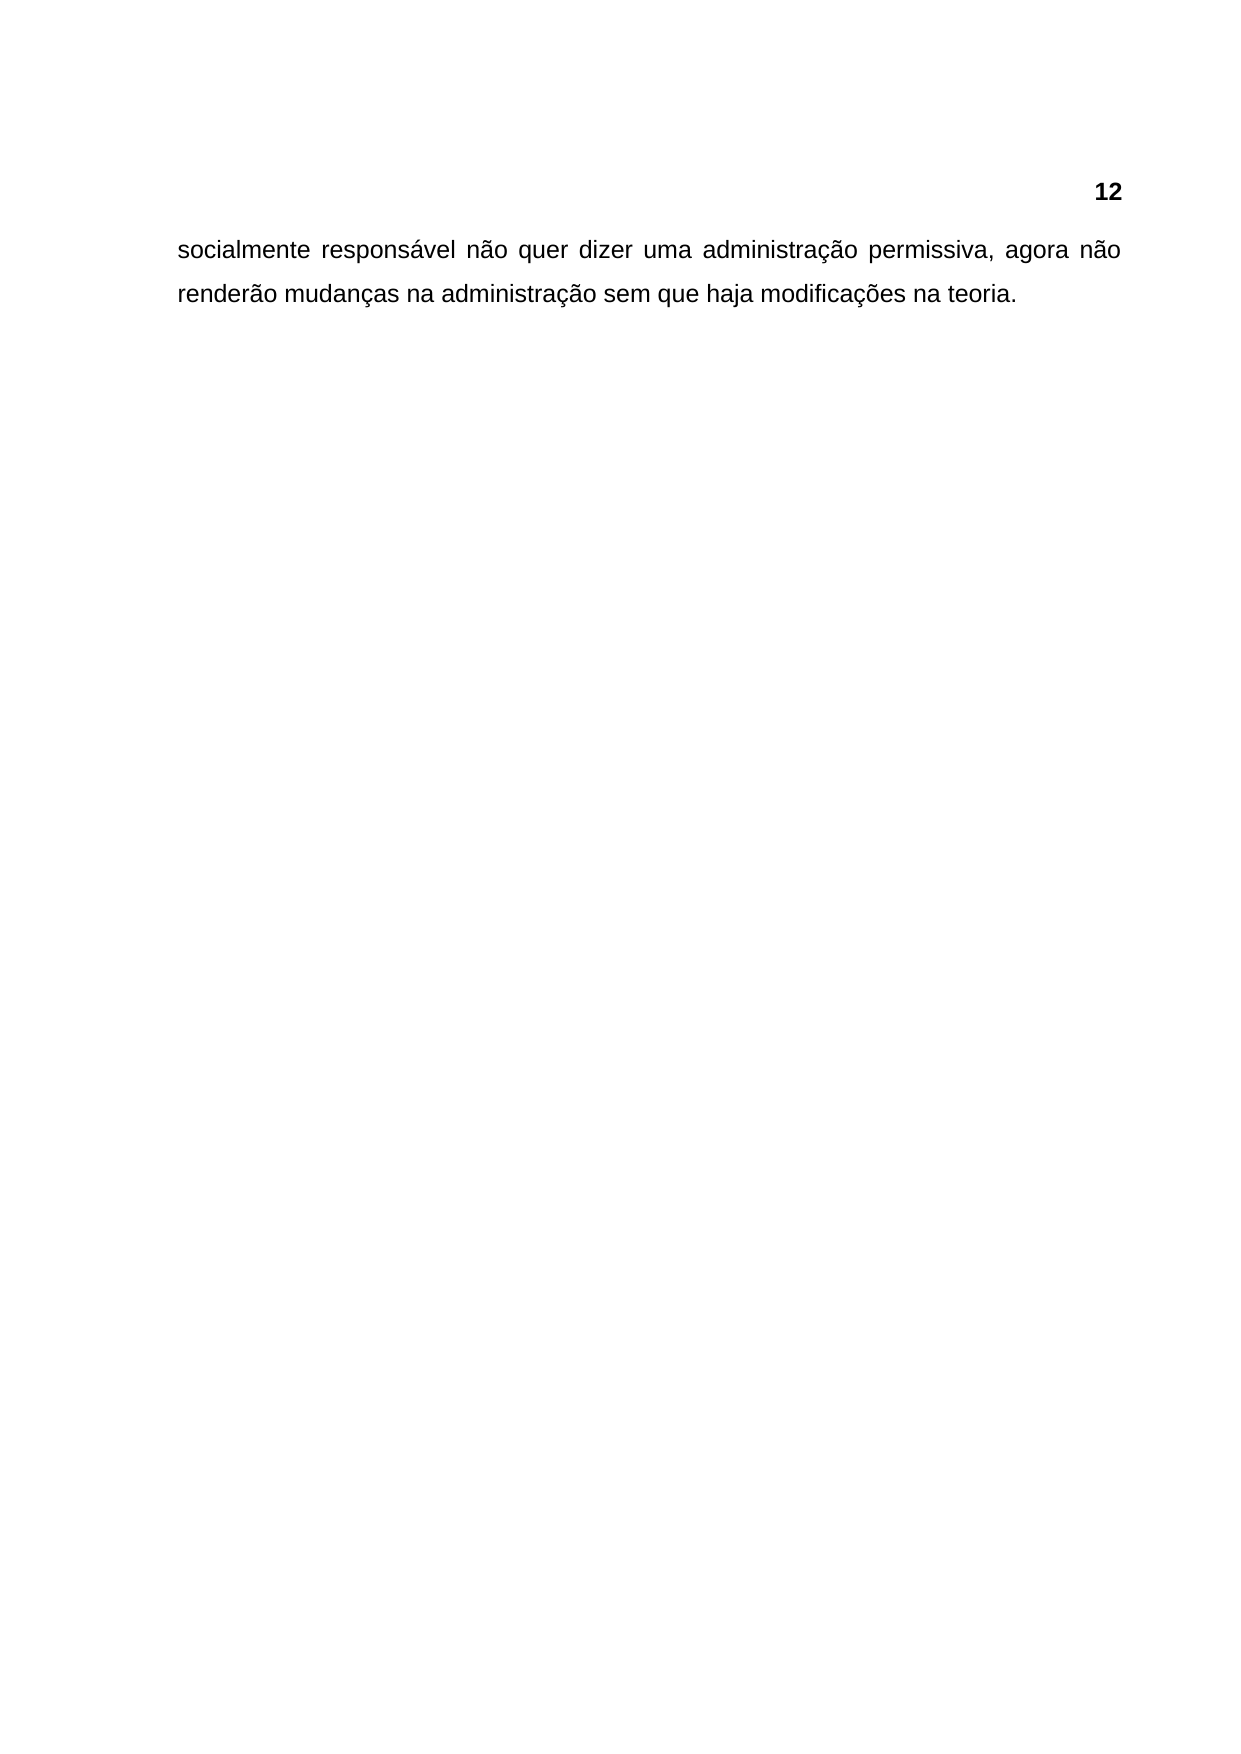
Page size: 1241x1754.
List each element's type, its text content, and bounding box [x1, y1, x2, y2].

text socialmente responsável não quer dizer uma administração permissiva, agora não renderão mudanças na administração sem que haja modificações na teoria. [177, 235, 1122, 307]
